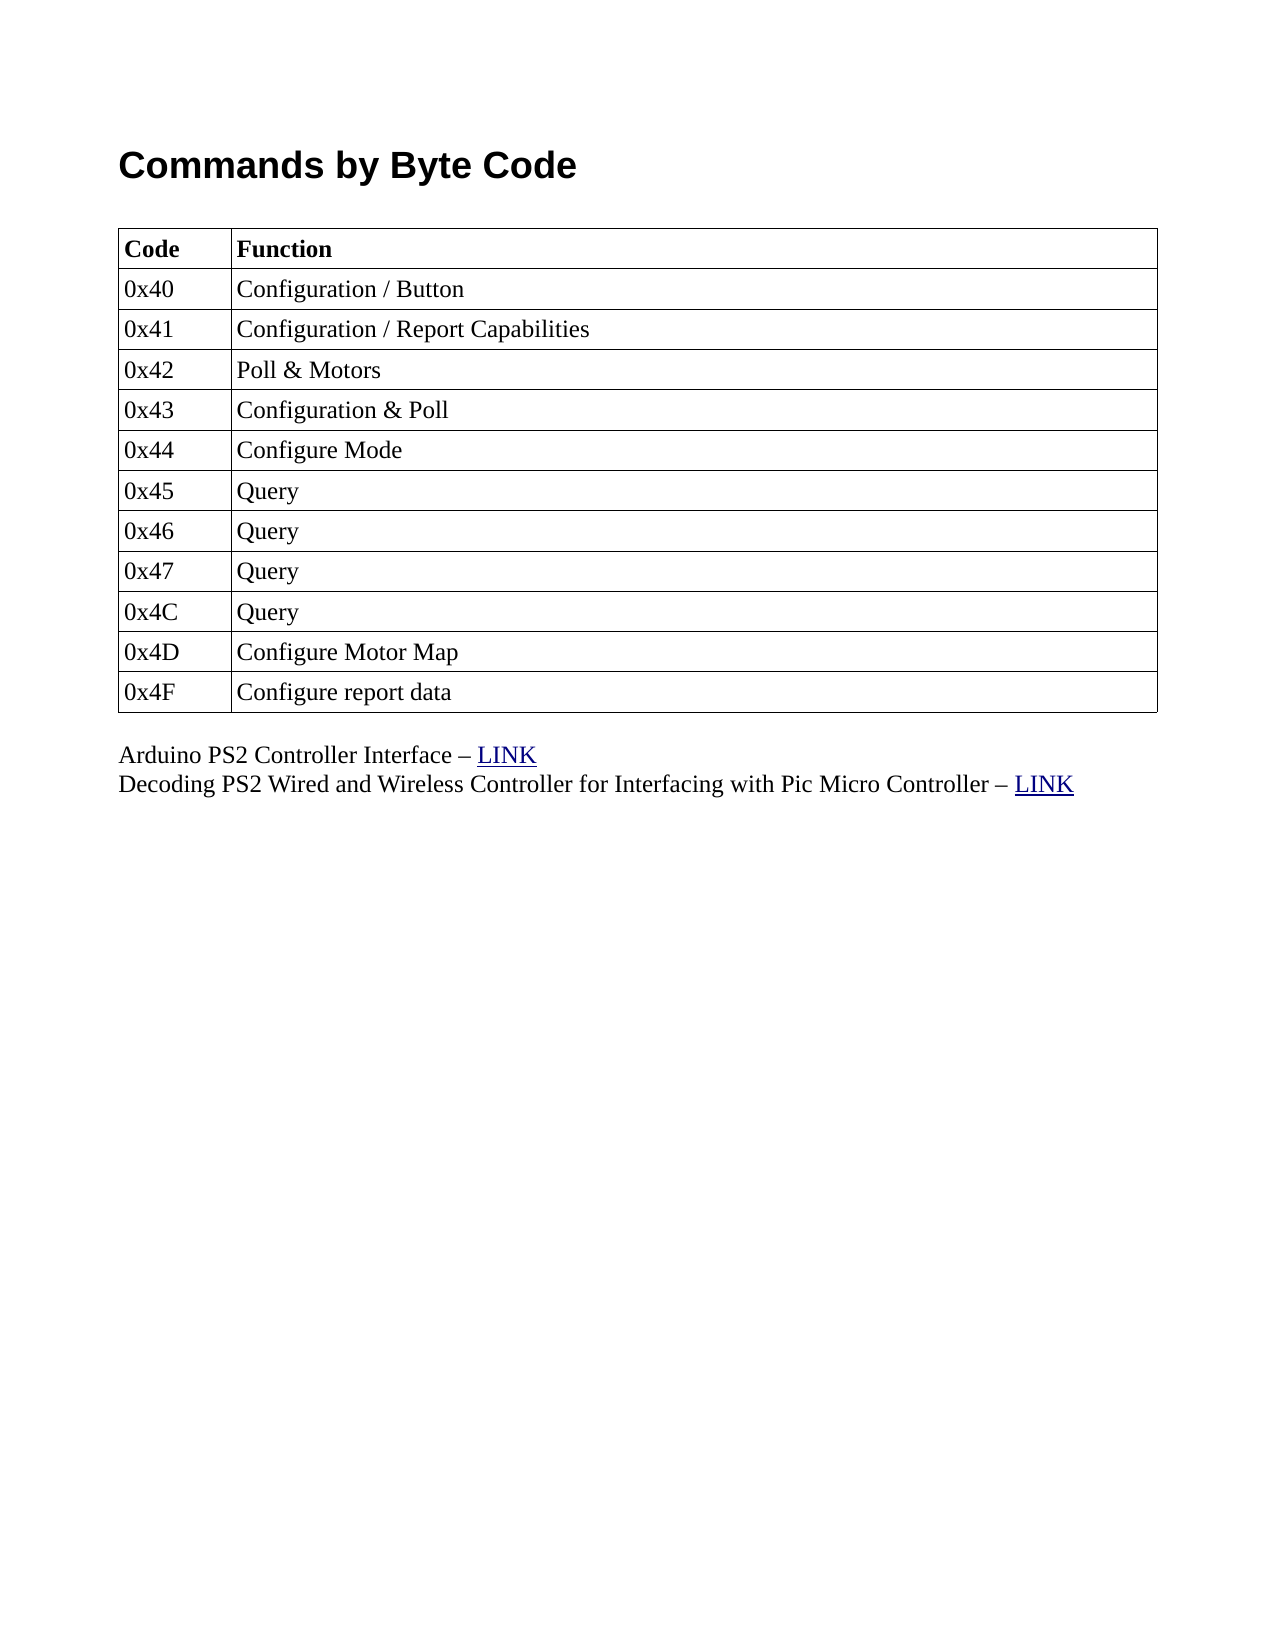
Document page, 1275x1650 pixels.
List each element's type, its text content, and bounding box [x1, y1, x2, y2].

table_cell Query [232, 511, 1157, 551]
table_cell 0x4D [119, 632, 231, 671]
table_cell 0x41 [119, 310, 231, 349]
table_cell Poll & Motors [232, 350, 1157, 389]
table_cell Query [232, 592, 1157, 631]
table_cell Configuration & Poll [232, 390, 1157, 429]
table_cell Configure Mode [232, 431, 1157, 470]
table_cell Configure report data [232, 672, 1157, 712]
subtitle Commands by Byte Code [118, 143, 1157, 187]
table_cell 0x4F [119, 672, 231, 712]
table_cell Configure Motor Map [232, 632, 1157, 671]
text Decoding PS2 Wired and Wireless Controller for Interfacing with Pic Micro Controller – LINK [118, 769, 1157, 798]
table_cell 0x40 [119, 269, 231, 309]
table_header Code [119, 229, 231, 268]
table_cell 0x45 [119, 471, 231, 510]
table_header Function [232, 229, 1157, 268]
table_cell 0x43 [119, 390, 231, 429]
table_cell 0x42 [119, 350, 231, 389]
text Arduino PS2 Controller Interface – LINK [118, 741, 1157, 769]
table_cell Configuration / Report Capabilities [232, 310, 1157, 349]
table_cell 0x4C [119, 592, 231, 631]
table_cell 0x47 [119, 552, 231, 591]
table_cell 0x44 [119, 431, 231, 470]
table_cell 0x46 [119, 511, 231, 551]
table_cell Query [232, 552, 1157, 591]
table_cell Configuration / Button [232, 269, 1157, 309]
table_cell Query [232, 471, 1157, 510]
